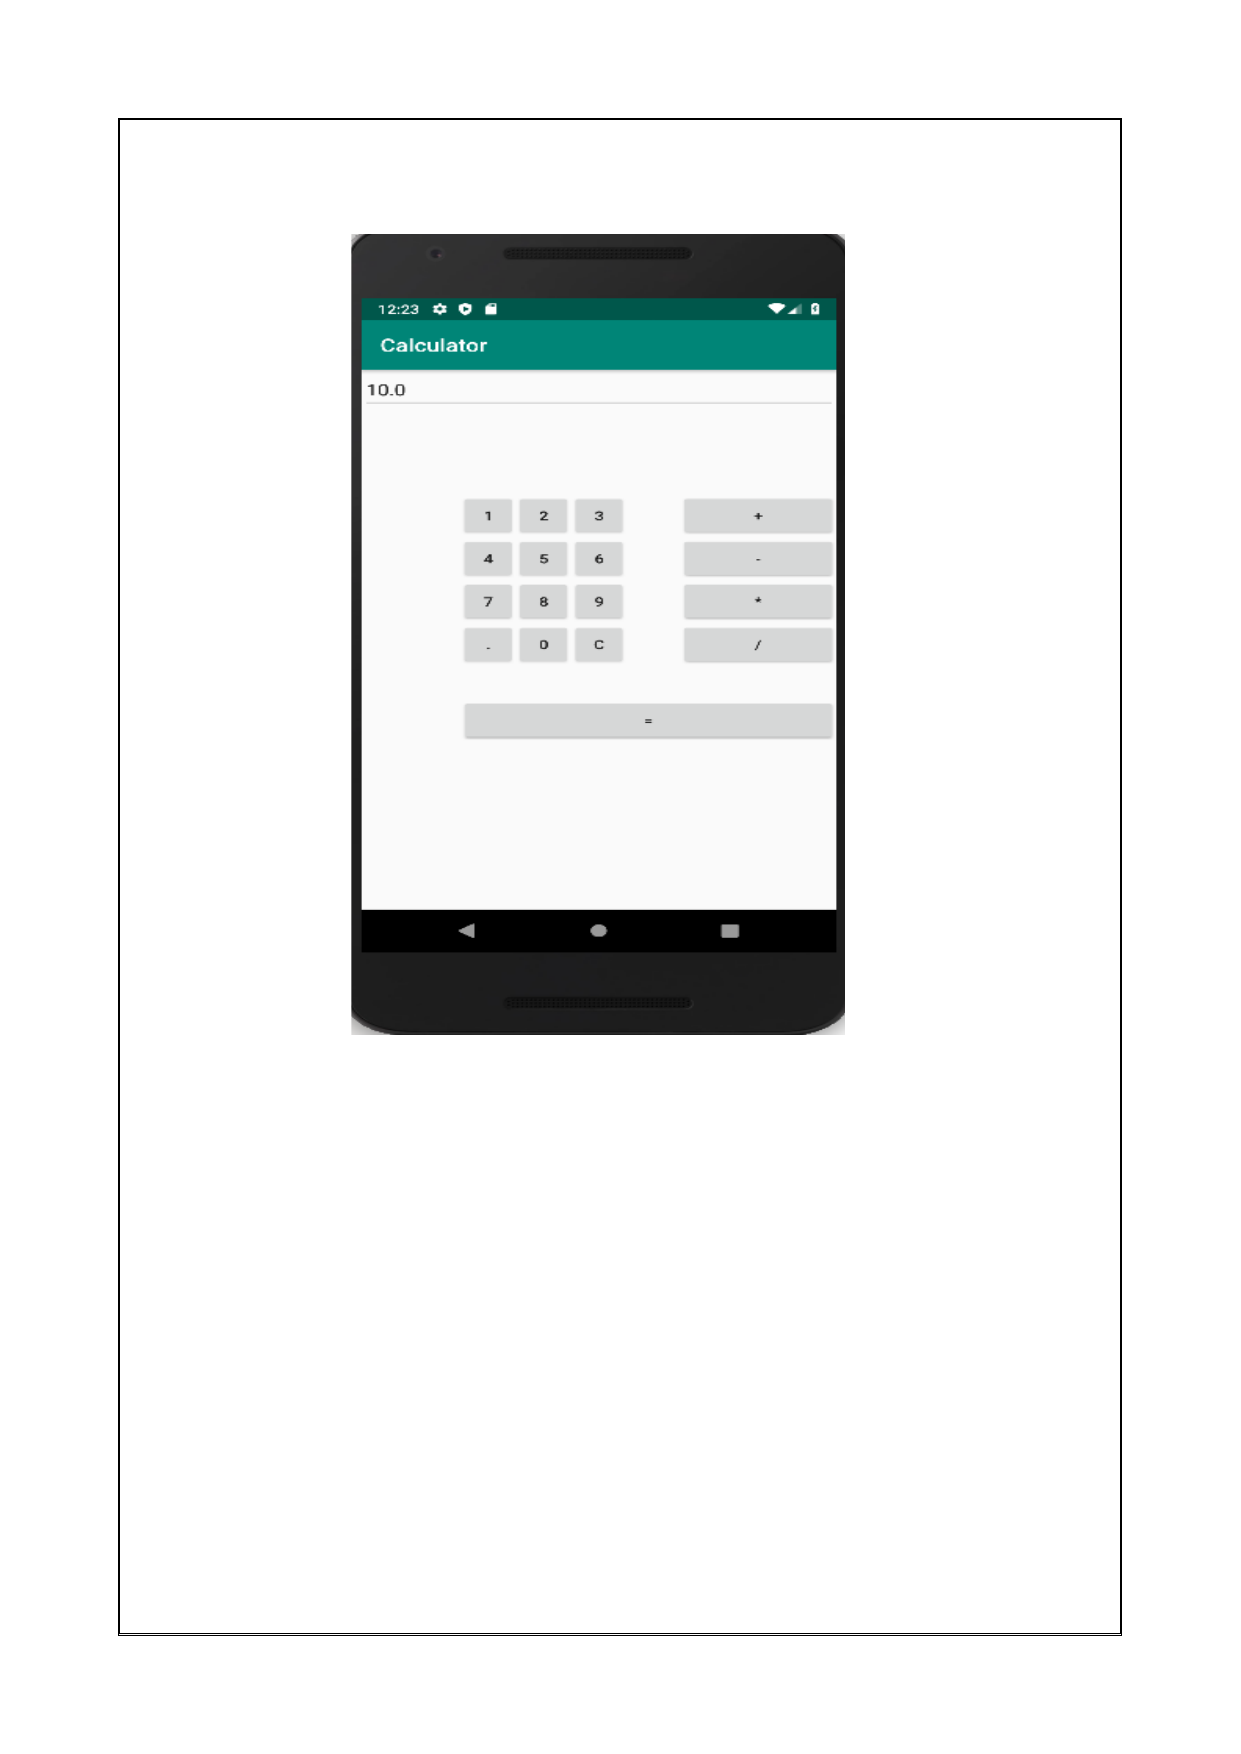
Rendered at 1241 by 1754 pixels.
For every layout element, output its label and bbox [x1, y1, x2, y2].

picture [351, 234, 845, 1035]
